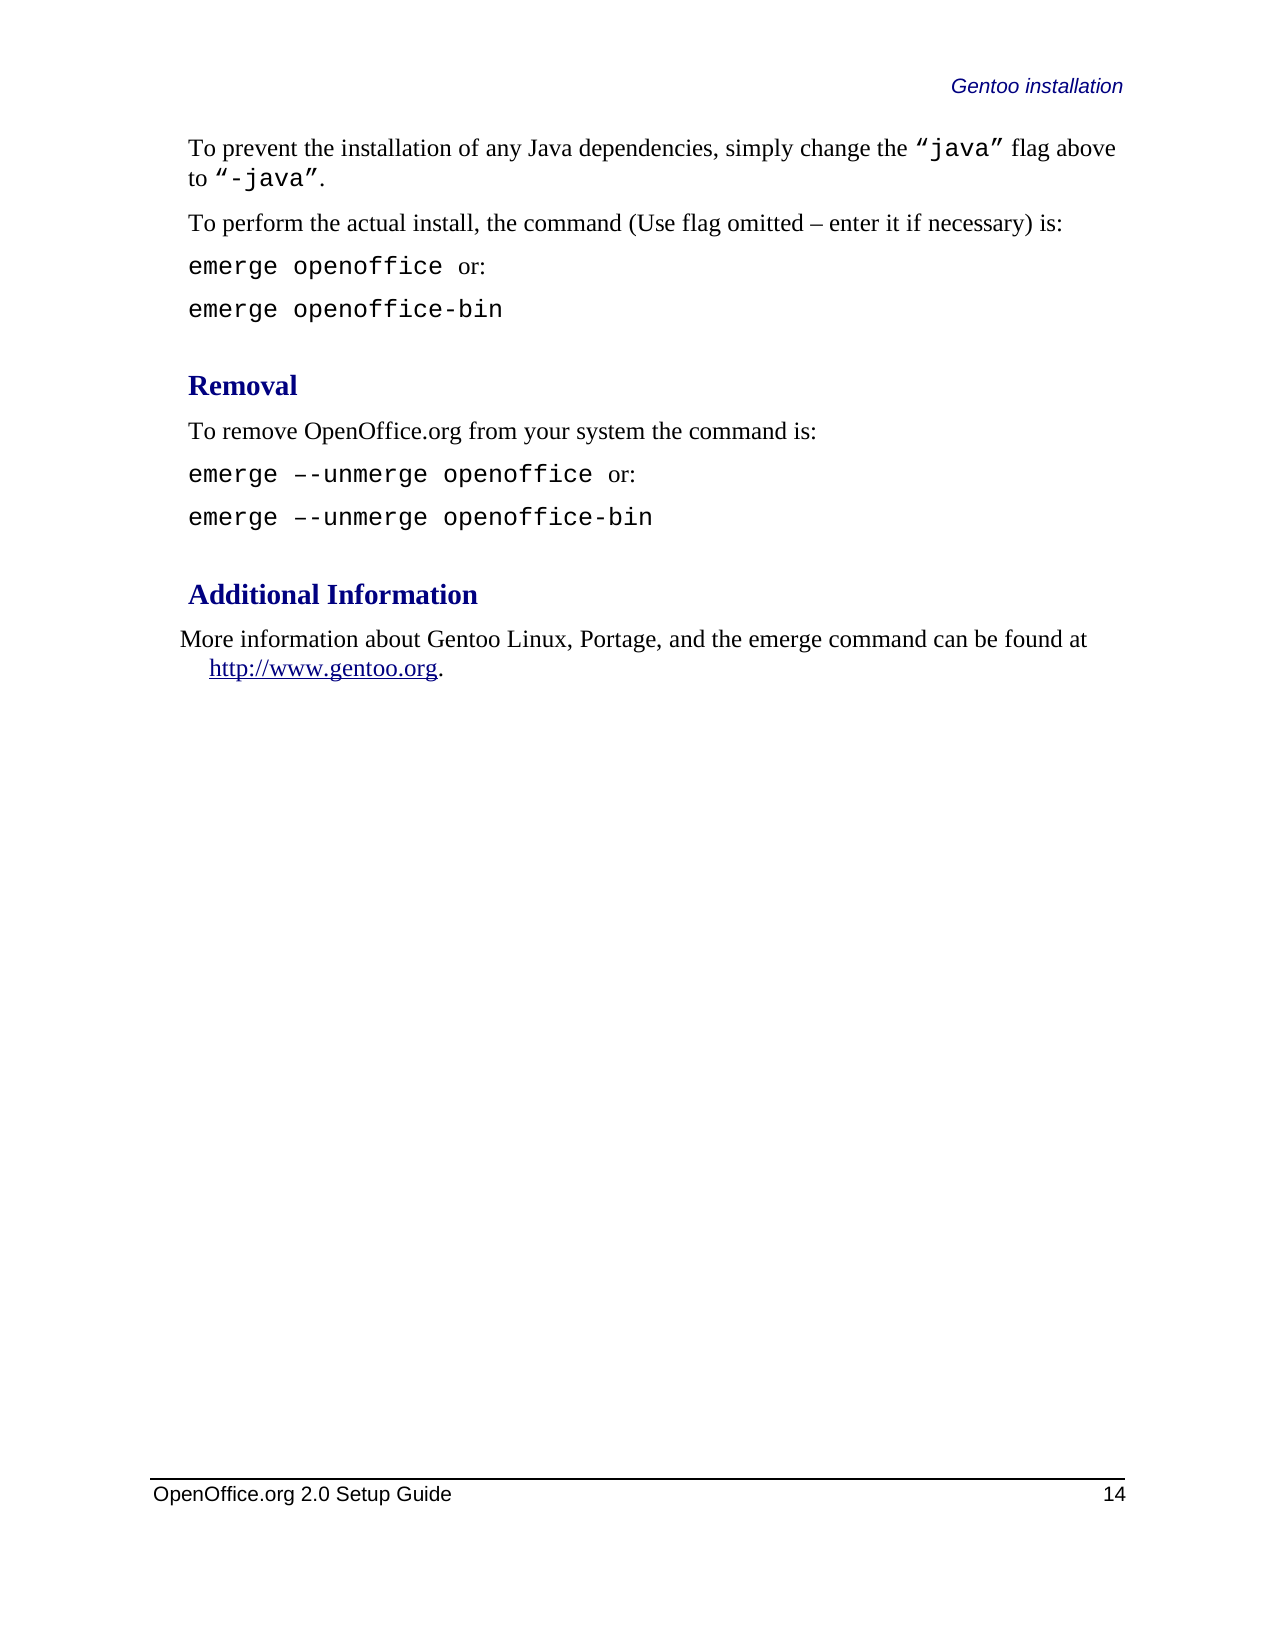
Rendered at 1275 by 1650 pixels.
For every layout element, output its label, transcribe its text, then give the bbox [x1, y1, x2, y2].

text To remove OpenOffice.org from your system the command is: [188, 417, 1125, 445]
text To perform the actual install, the command (Use flag omitted – enter it if necessary) is: [188, 209, 1125, 237]
subtitle Additional Information [188, 578, 1125, 611]
text emerge openoffice or: [188, 252, 1125, 282]
text emerge –-unmerge openoffice-bin [188, 505, 1125, 533]
subtitle Removal [188, 370, 1125, 402]
text emerge openoffice-bin [188, 296, 1125, 325]
text To prevent the installation of any Java dependencies, simply change the “java” flag above to “-java”. [188, 134, 1125, 194]
text emerge –-unmerge openoffice or: [188, 460, 1125, 490]
